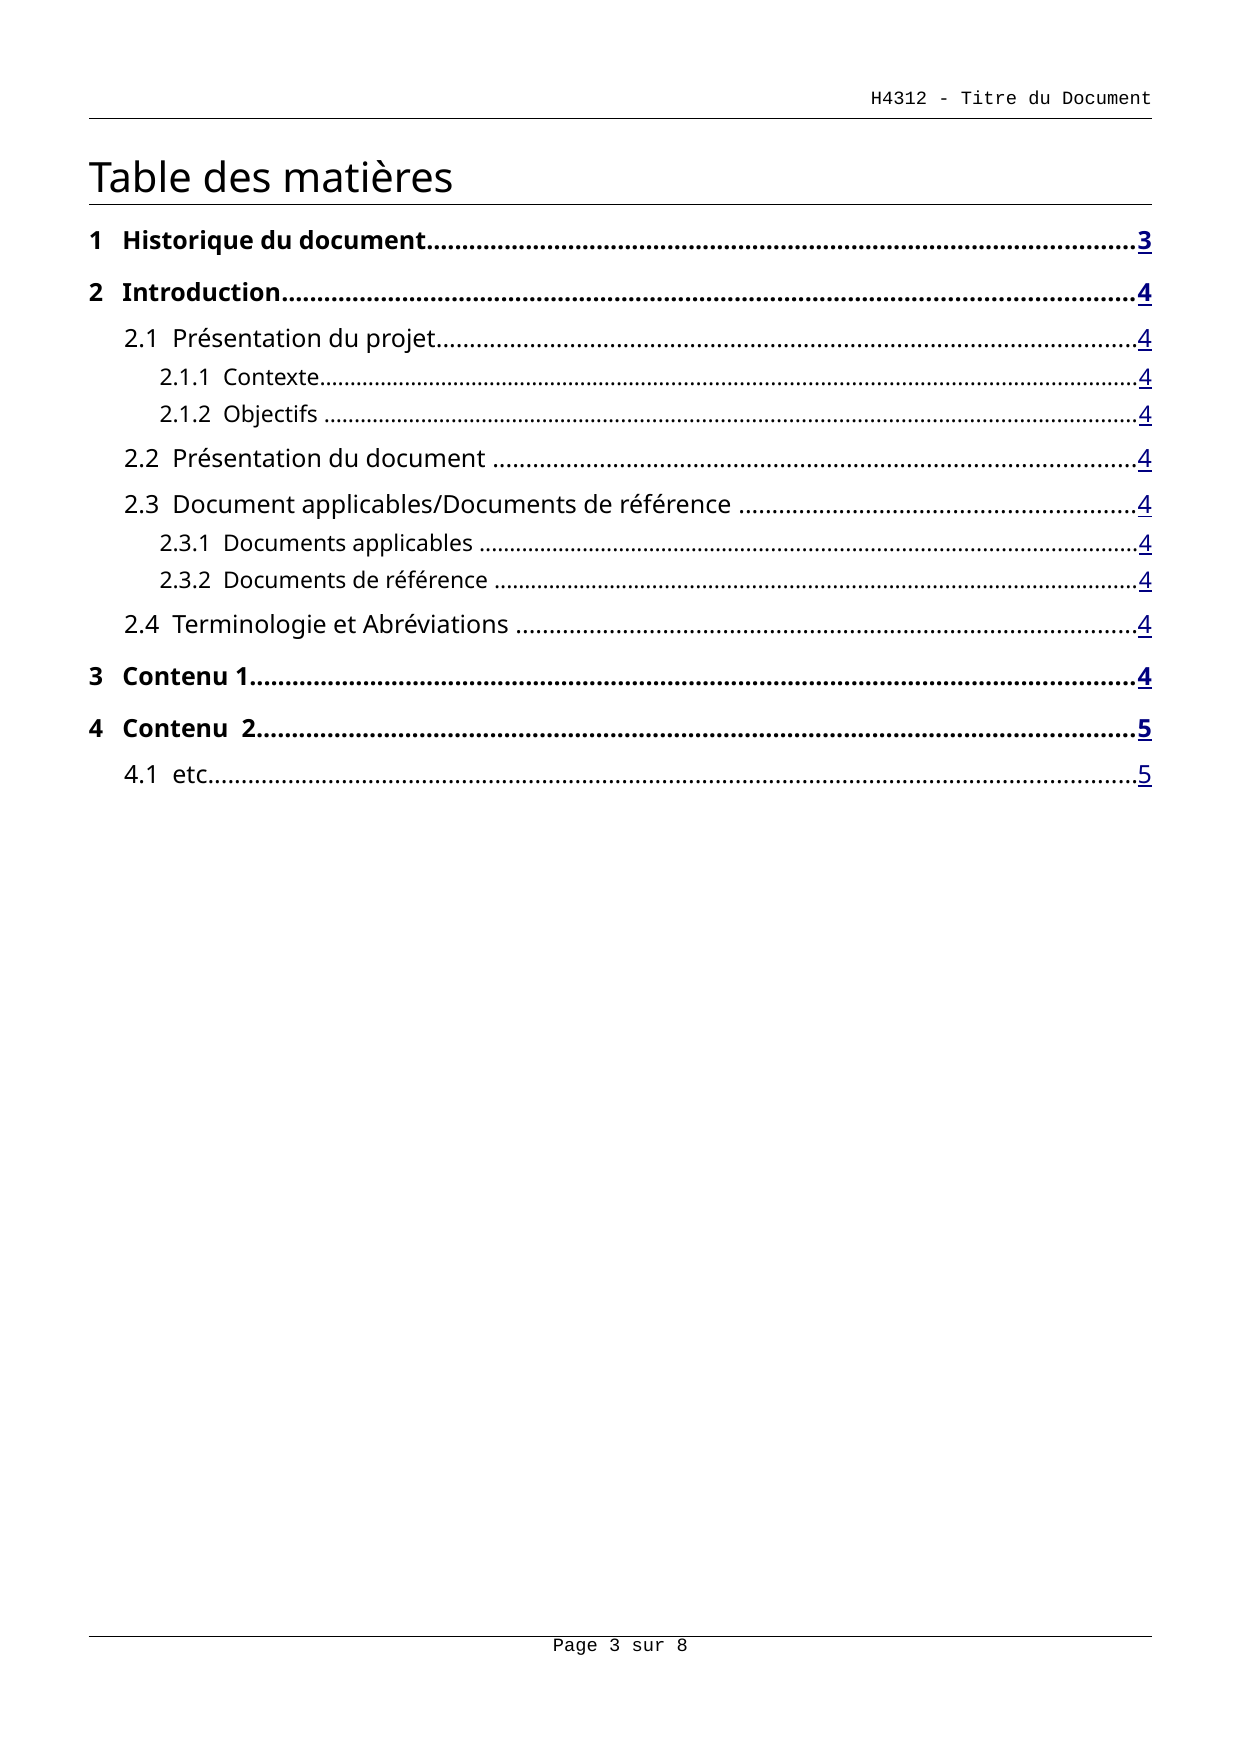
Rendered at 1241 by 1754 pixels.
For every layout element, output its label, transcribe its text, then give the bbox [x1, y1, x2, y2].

text 2.3.1 Documents applicables 4 [159, 527, 1152, 558]
text 2.1.1 Contexte 4 [159, 361, 1152, 392]
text 4.1 etc 5 [124, 756, 1152, 790]
text 2.3 Document applicables/Documents de référence 4 [124, 487, 1152, 521]
text 4 Contenu 2 5 [88, 710, 1152, 744]
text 2.1.2 Objectifs 4 [159, 398, 1152, 429]
text 3 Contenu 1 4 [88, 659, 1152, 693]
text 2.3.2 Documents de référence 4 [159, 564, 1152, 595]
text Table des matières [88, 147, 1152, 205]
text 2 Introduction 4 [88, 275, 1152, 309]
text 2.4 Terminologie et Abréviations 4 [124, 607, 1152, 641]
text 2.2 Présentation du document 4 [124, 441, 1152, 475]
text 2.1 Présentation du projet 4 [124, 321, 1152, 355]
text 1 Historique du document 3 [88, 223, 1152, 257]
